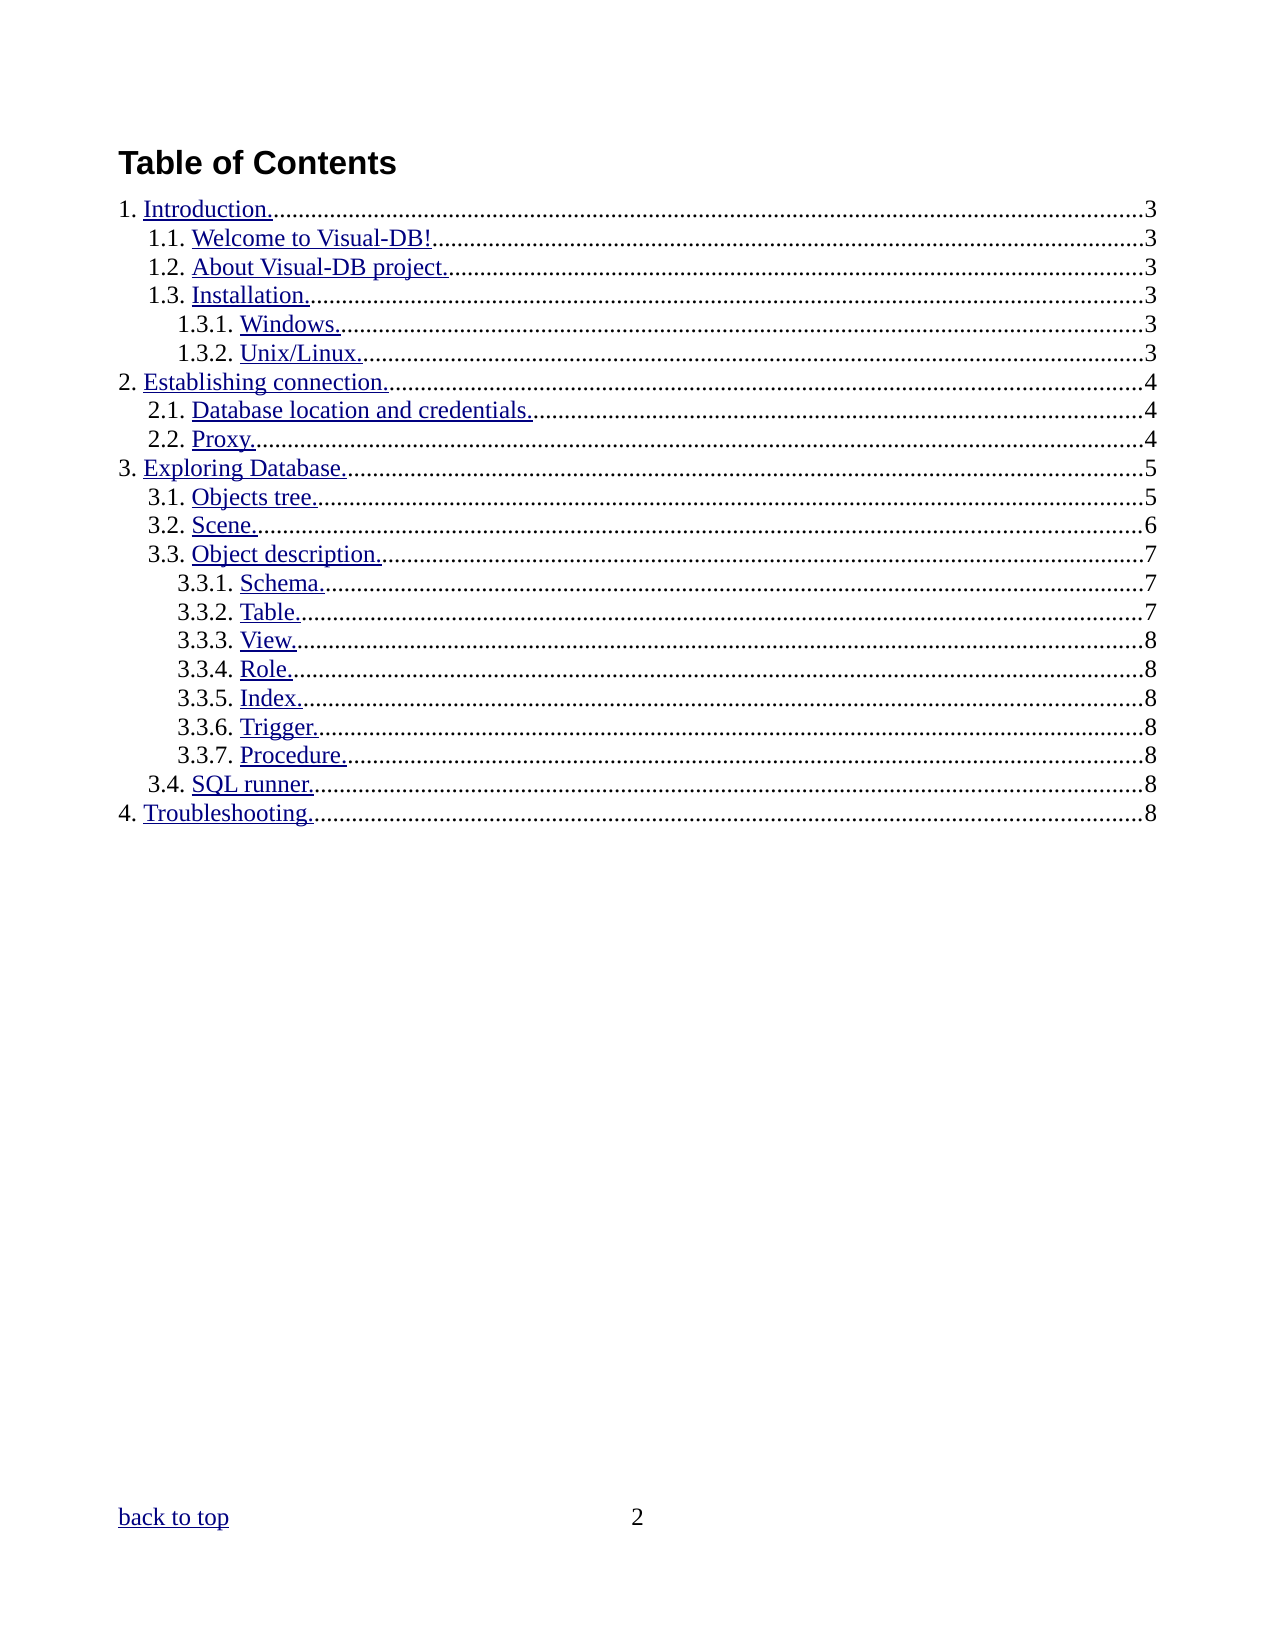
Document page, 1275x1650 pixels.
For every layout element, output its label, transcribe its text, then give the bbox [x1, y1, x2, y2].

text 3.4. SQL runner. 8 [148, 769, 1157, 798]
subtitle Table of Contents [118, 143, 1157, 182]
text 3. Exploring Database. 5 [118, 453, 1157, 482]
text 2. Establishing connection. 4 [118, 367, 1157, 395]
text 3.3.3. View. 8 [177, 625, 1157, 654]
text 3.3.7. Procedure. 8 [177, 740, 1157, 769]
text 3.3.5. Index. 8 [177, 683, 1157, 712]
text 2.1. Database location and credentials. 4 [148, 395, 1157, 424]
text 2.2. Proxy. 4 [148, 424, 1157, 453]
text 3.3.1. Schema. 7 [177, 568, 1157, 597]
text 4. Troubleshooting. 8 [118, 798, 1157, 827]
text 3.3.6. Trigger. 8 [177, 712, 1157, 740]
text 3.3.2. Table. 7 [177, 597, 1157, 625]
text 1. Introduction. 3 [118, 194, 1157, 223]
text 1.1. Welcome to Visual-DB! 3 [148, 223, 1157, 252]
text 3.3. Object description. 7 [148, 539, 1157, 568]
text 1.2. About Visual-DB project. 3 [148, 252, 1157, 280]
text 1.3.1. Windows. 3 [177, 309, 1157, 338]
text 3.1. Objects tree. 5 [148, 482, 1157, 510]
text 1.3.2. Unix/Linux. 3 [177, 338, 1157, 367]
text 3.2. Scene. 6 [148, 510, 1157, 539]
text 1.3. Installation. 3 [148, 280, 1157, 309]
text 3.3.4. Role. 8 [177, 654, 1157, 683]
